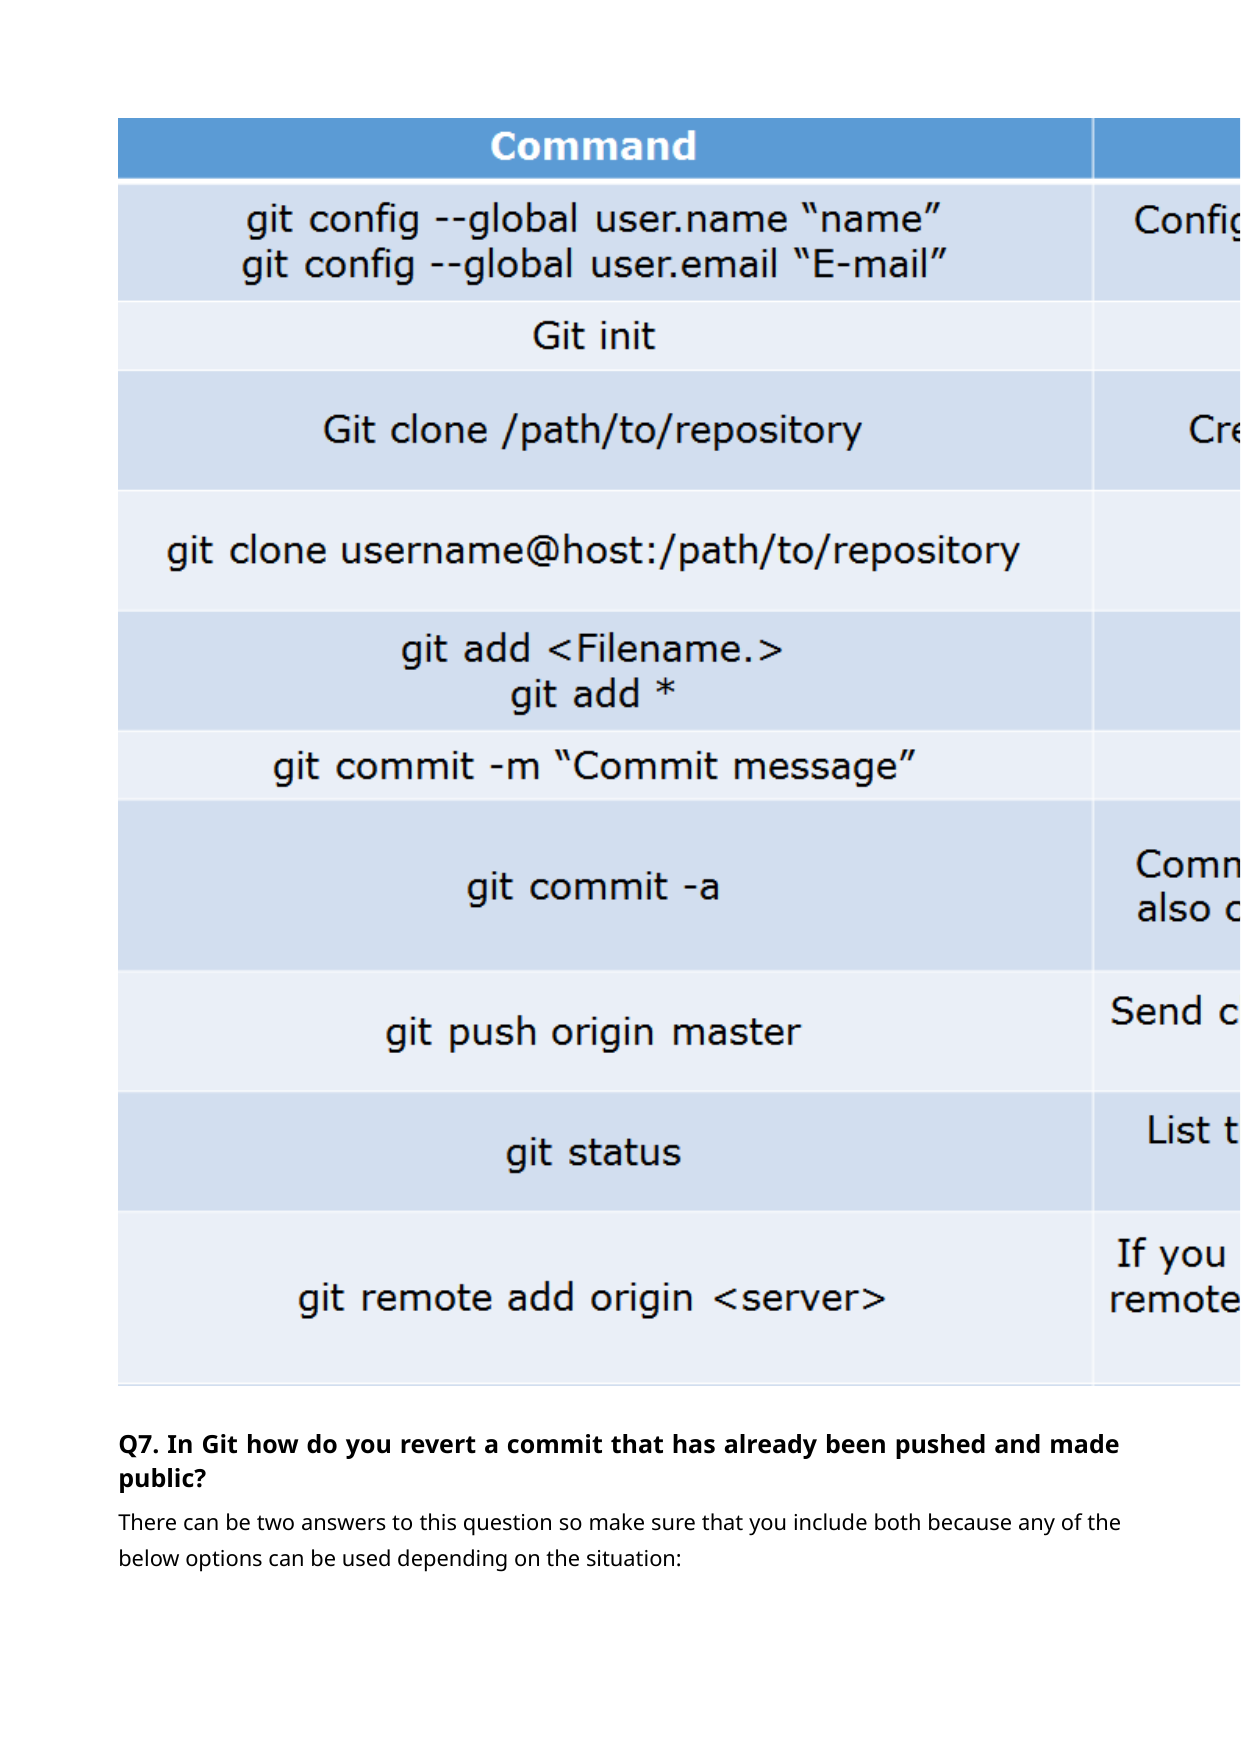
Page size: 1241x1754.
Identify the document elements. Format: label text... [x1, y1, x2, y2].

text There can be two answers to this question so make sure that you include both because any of the below options can be used depending on the situation: [118, 1507, 1122, 1573]
subtitle Q7. In Git how do you revert a commit that has already been pushed and made public? [118, 1426, 1122, 1494]
picture [118, 118, 1241, 1386]
